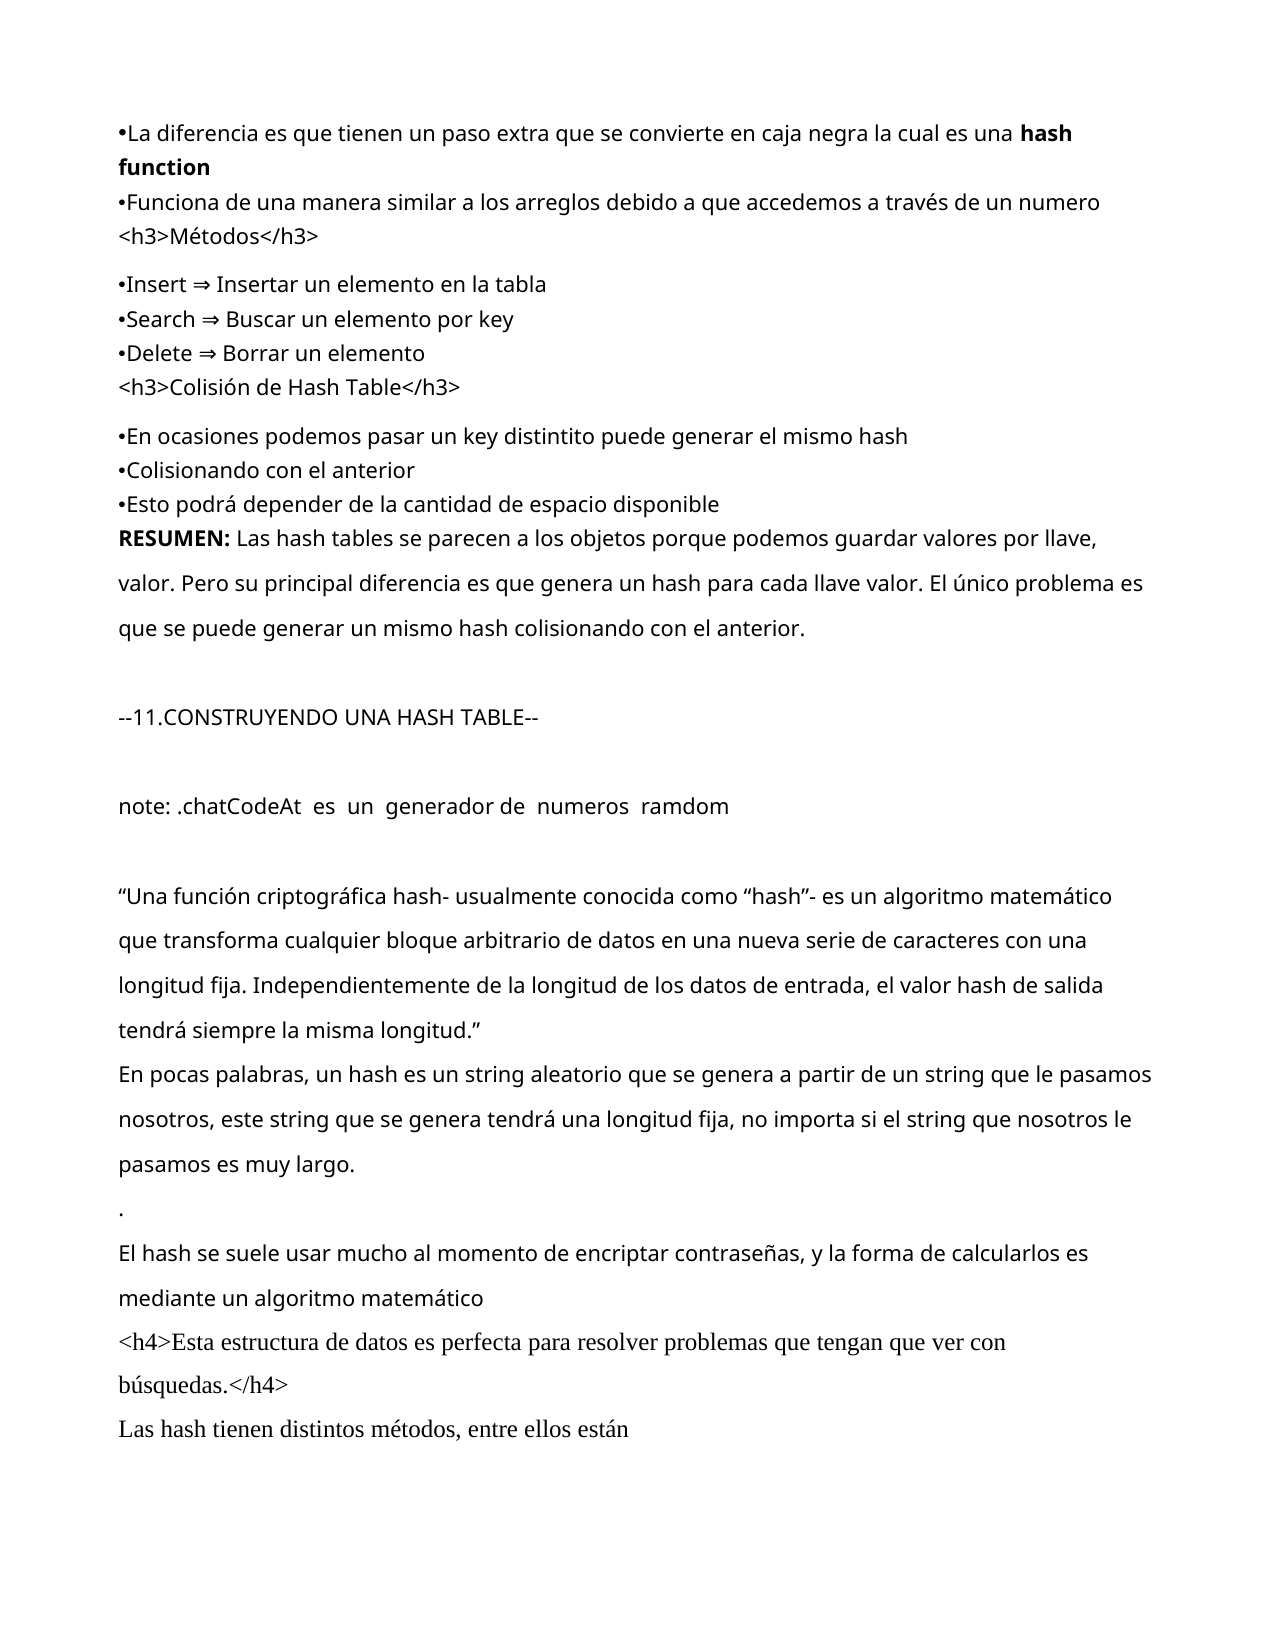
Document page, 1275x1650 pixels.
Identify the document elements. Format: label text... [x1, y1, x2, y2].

text --11.CONSTRUYENDO UNA HASH TABLE-- [118, 702, 1157, 732]
list La diferencia es que tienen un paso extra que se convierte en caja negra la cual es una hash function [118, 118, 1157, 182]
text <h3>Métodos</h3> [118, 221, 1157, 250]
list En ocasiones podemos pasar un key distintito puede generar el mismo hash [118, 421, 1157, 450]
list Delete ⇒ Borrar un elemento [118, 338, 1157, 367]
text note: .chatCodeAt es un generador de numeros ramdom [118, 791, 1157, 821]
list Funciona de una manera similar a los arreglos debido a que accedemos a través de un numero [118, 186, 1157, 216]
text “Una función criptográfica hash- usualmente conocida como “hash”- es un algoritmo matemático que transforma cualquier bloque arbitrario de datos en una nueva serie de caracteres con una longitud fija. Independientemente de la longitud de los datos de entrada, el valor hash de salida tendrá siempre la misma longitud.” En pocas palabras, un hash es un string aleatorio que se genera a partir de un string que le pasamos nosotros, este string que se genera tendrá una longitud fija, no importa si el string que nosotros le pasamos es muy largo. . El hash se suele usar mucho al momento de encriptar contraseñas, y la forma de calcularlos es mediante un algoritmo matemático [118, 881, 1157, 1313]
text <h4>Esta estructura de datos es perfecta para resolver problemas que tengan que ver con búsquedas.</h4> [118, 1327, 1157, 1399]
list Search ⇒ Buscar un elemento por key [118, 303, 1157, 333]
text Las hash tienen distintos métodos, entre ellos están [118, 1414, 1157, 1442]
list Esto podrá depender de la cantidad de espacio disponible [118, 489, 1157, 519]
text <h3>Colisión de Hash Table</h3> [118, 372, 1157, 402]
list Insert ⇒ Insertar un elemento en la tabla [118, 269, 1157, 299]
text RESUMEN: Las hash tables se parecen a los objetos porque podemos guardar valores por llave, valor. Pero su principal diferencia es que genera un hash para cada llave valor. El único problema es que se puede generar un mismo hash colisionando con el anterior. [118, 523, 1157, 642]
list Colisionando con el anterior [118, 455, 1157, 484]
